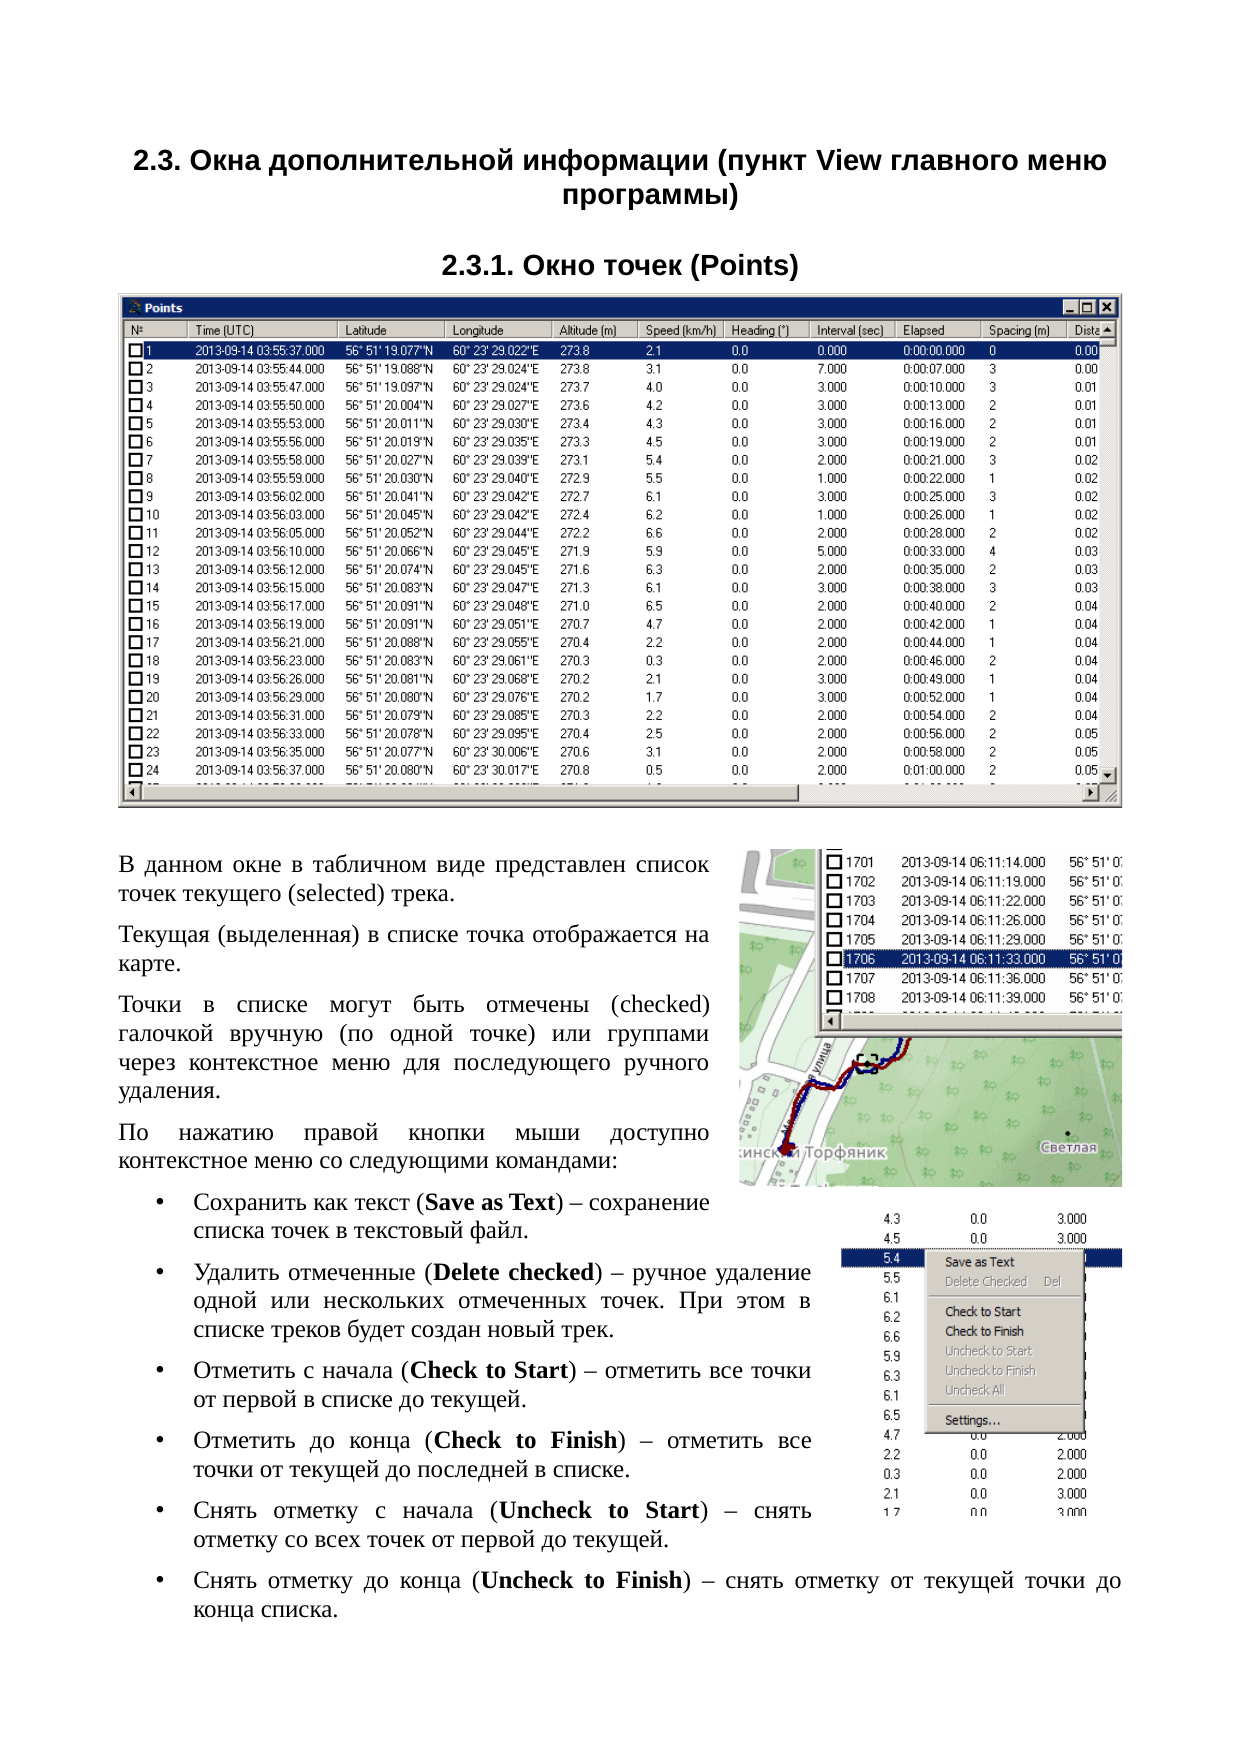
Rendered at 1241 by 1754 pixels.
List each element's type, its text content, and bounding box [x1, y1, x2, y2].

picture [118, 293, 1123, 808]
list Снять отметку с начала (Uncheck to Start) – снять отметку со всех точек от первой до текущей. [156, 1496, 1122, 1553]
picture [739, 849, 1123, 1187]
list Удалить отмеченные (Delete checked) – ручное удаление одной или нескольких отмеченных точек. При этом в списке треков будет создан новый трек. [156, 1257, 841, 1343]
list Отметить с начала (Check to Start) – отметить все точки от первой в списке до текущей. [156, 1356, 841, 1413]
subtitle 2.3. Окна дополнительной информации (пункт View главного меню программы) [118, 143, 1122, 210]
picture [841, 1211, 1123, 1516]
text По нажатию правой кнопки мыши доступно контекстное меню со следующими командами: [118, 1117, 739, 1174]
list Снять отметку до конца (Uncheck to Finish) – снять отметку от текущей точки до конца списка. [156, 1566, 1122, 1623]
list Отметить до конца (Check to Finish) – отметить все точки от текущей до последней в списке. [156, 1426, 841, 1483]
text Точки в списке могут быть отмечены (checked) галочкой вручную (по одной точке) или группами через контекстное меню для последующего ручного удаления. [118, 989, 739, 1104]
text В данном окне в табличном виде представлен список точек текущего (selected) трека. [118, 849, 739, 907]
text Текущая (выделенная) в списке точка отображается на карте. [118, 919, 739, 977]
subtitle 2.3.1. Окно точек (Points) [118, 248, 1122, 281]
list Сохранить как текст (Save as Text) – сохранение списка точек в текстовый файл. [156, 1187, 1122, 1244]
